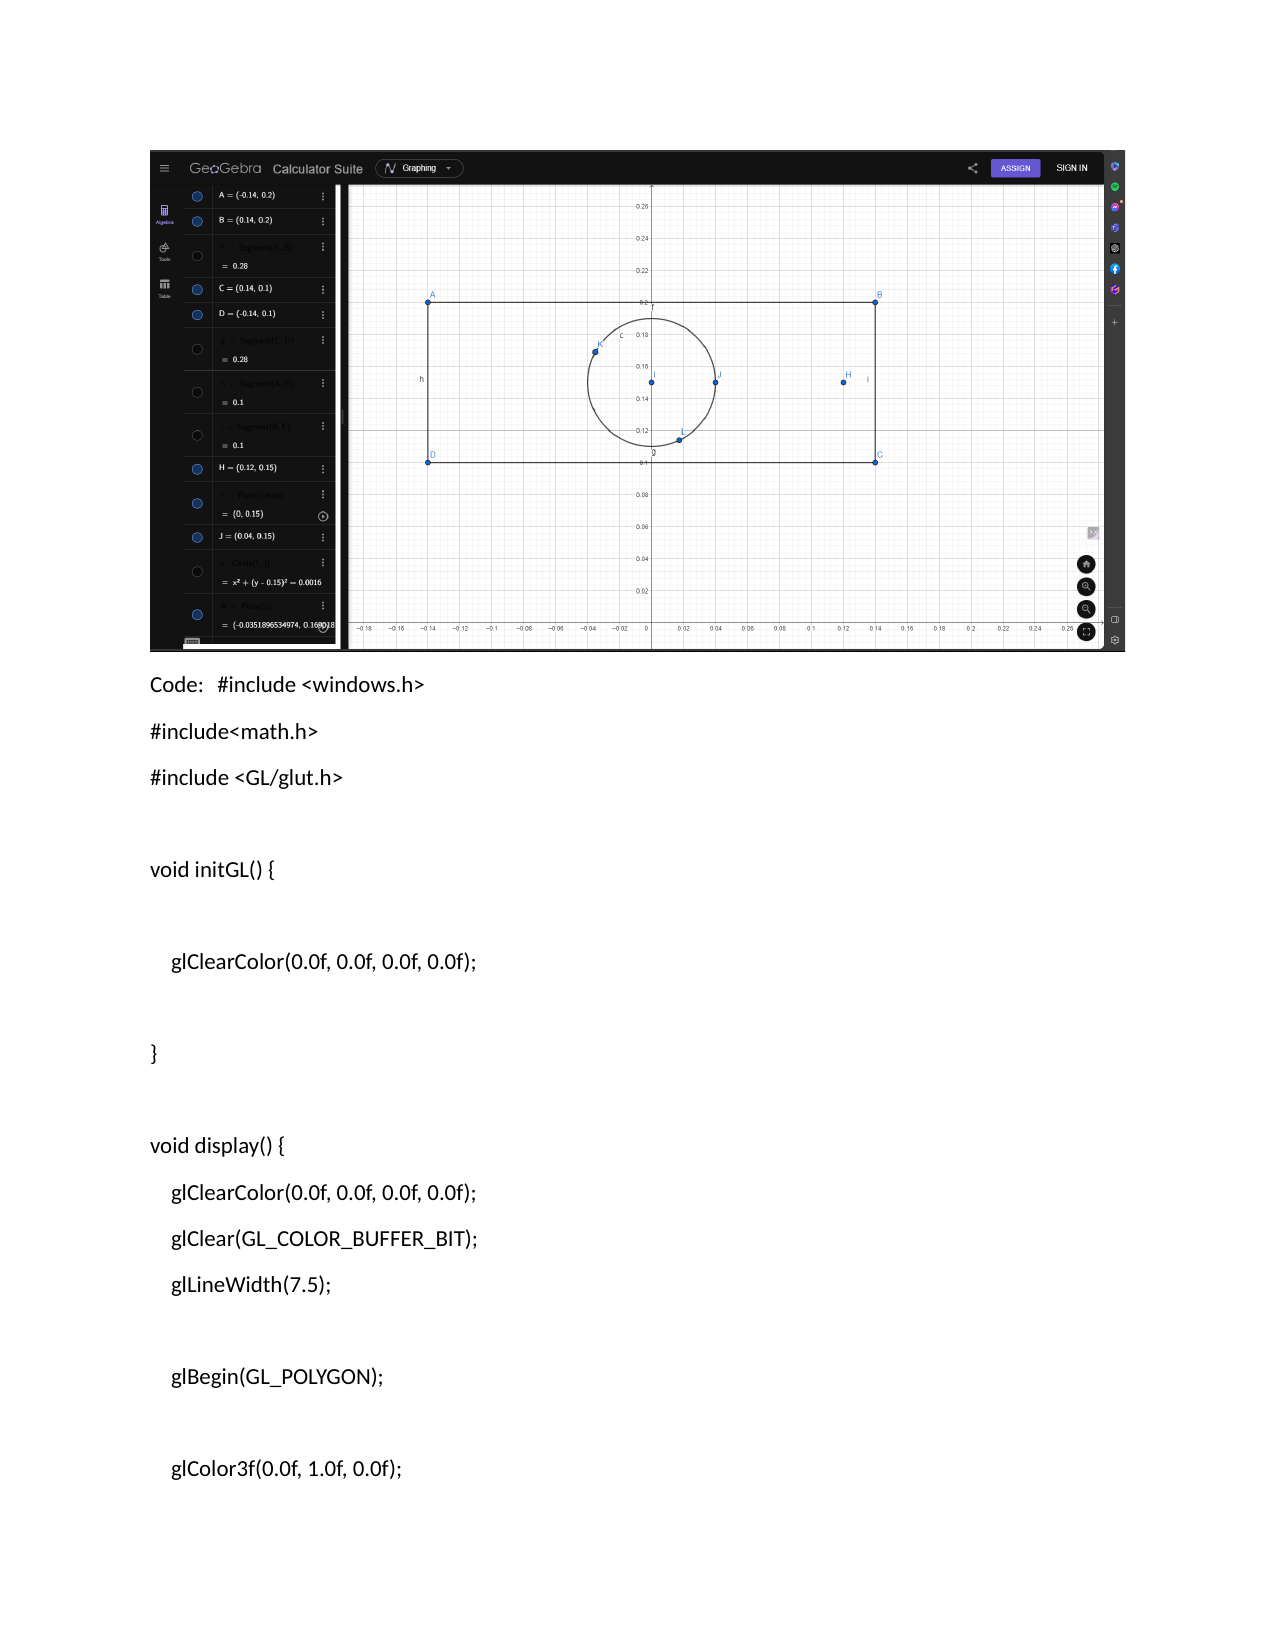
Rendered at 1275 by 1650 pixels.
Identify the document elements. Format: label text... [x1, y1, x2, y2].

text #include <GL/glut.h> [150, 763, 1125, 791]
text glBegin(GL_POLYGON); [150, 1362, 1125, 1390]
text } [150, 1039, 1125, 1068]
text Code: #include <windows.h> [150, 669, 1125, 699]
text glClear(GL_COLOR_BUFFER_BIT); [150, 1224, 1125, 1252]
text #include<math.h> [150, 717, 1125, 745]
text void display() { [150, 1132, 1125, 1160]
text glClearColor(0.0f, 0.0f, 0.0f, 0.0f); [150, 947, 1125, 976]
text glLineWidth(7.5); [150, 1270, 1125, 1298]
text glColor3f(0.0f, 1.0f, 0.0f); [150, 1454, 1125, 1482]
text void initGL() { [150, 855, 1125, 883]
text glClearColor(0.0f, 0.0f, 0.0f, 0.0f); [150, 1178, 1125, 1206]
